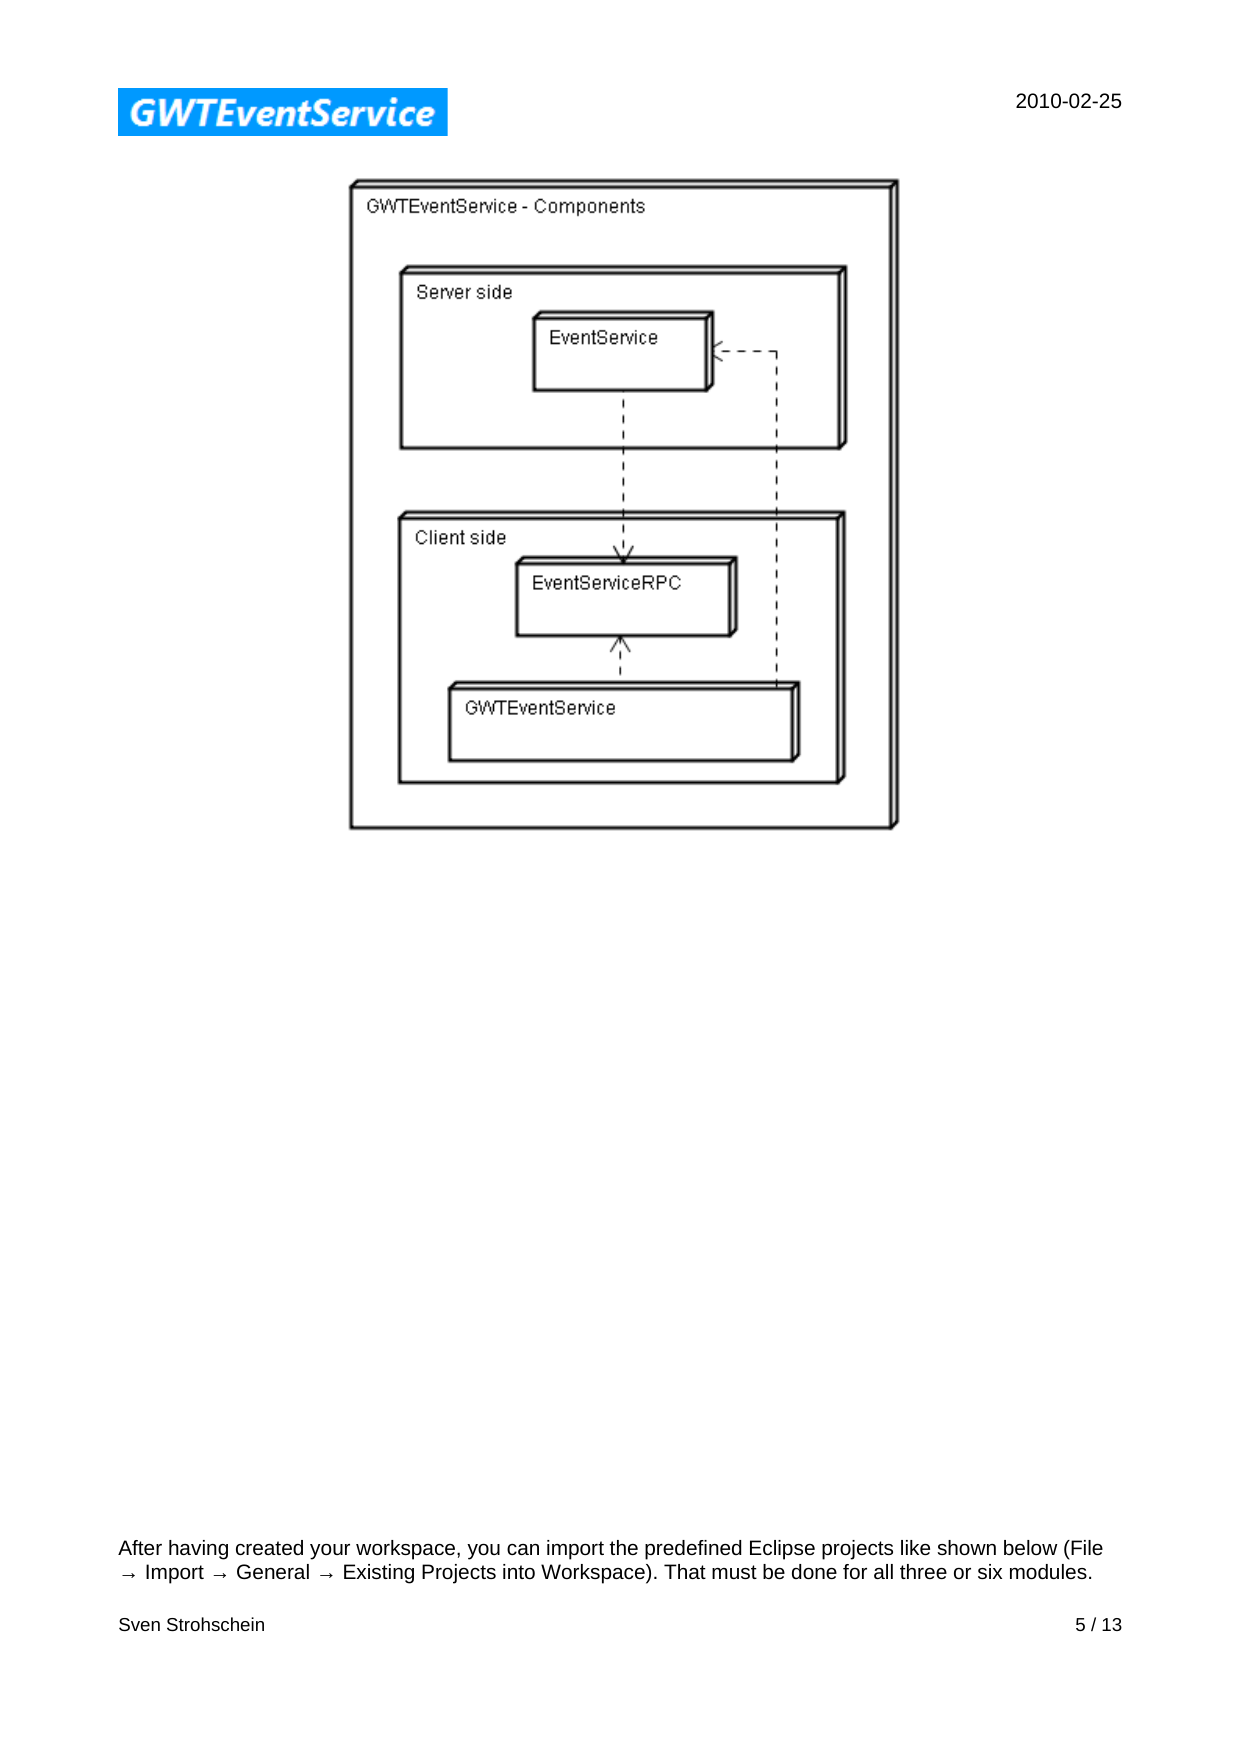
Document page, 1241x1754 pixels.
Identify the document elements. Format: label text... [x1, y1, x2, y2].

text After having created your workspace, you can import the predefined Eclipse projects like shown below (File → Import → General → Existing Projects into Workspace). That must be done for all three or six modules. [118, 1536, 1122, 1584]
picture [335, 171, 906, 843]
picture [118, 88, 448, 136]
